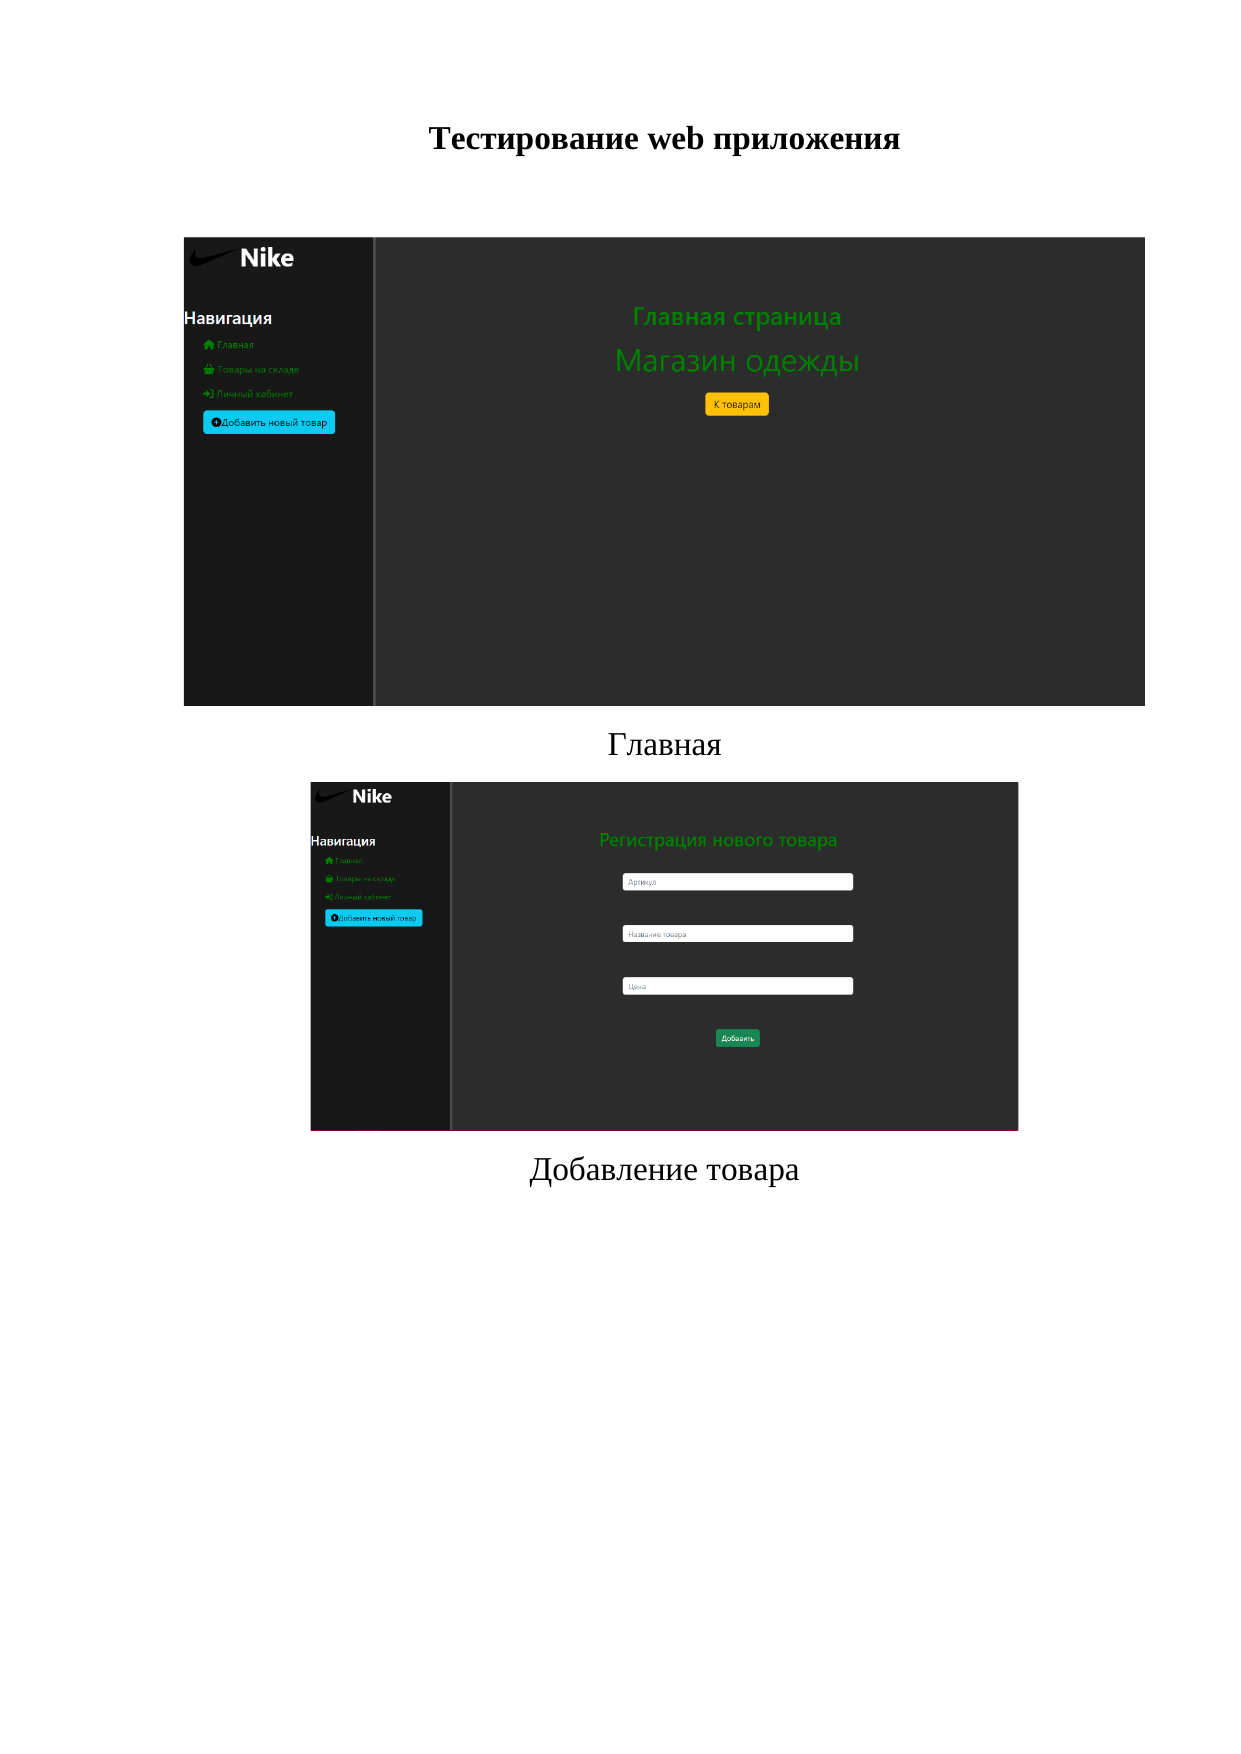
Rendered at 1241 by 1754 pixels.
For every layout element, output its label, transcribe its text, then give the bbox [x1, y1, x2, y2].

picture [310, 782, 1019, 1131]
text Добавление товара [177, 1149, 1152, 1229]
text Тестирование web приложения [177, 118, 1152, 156]
text Главная [177, 724, 1152, 762]
picture [183, 234, 1145, 706]
